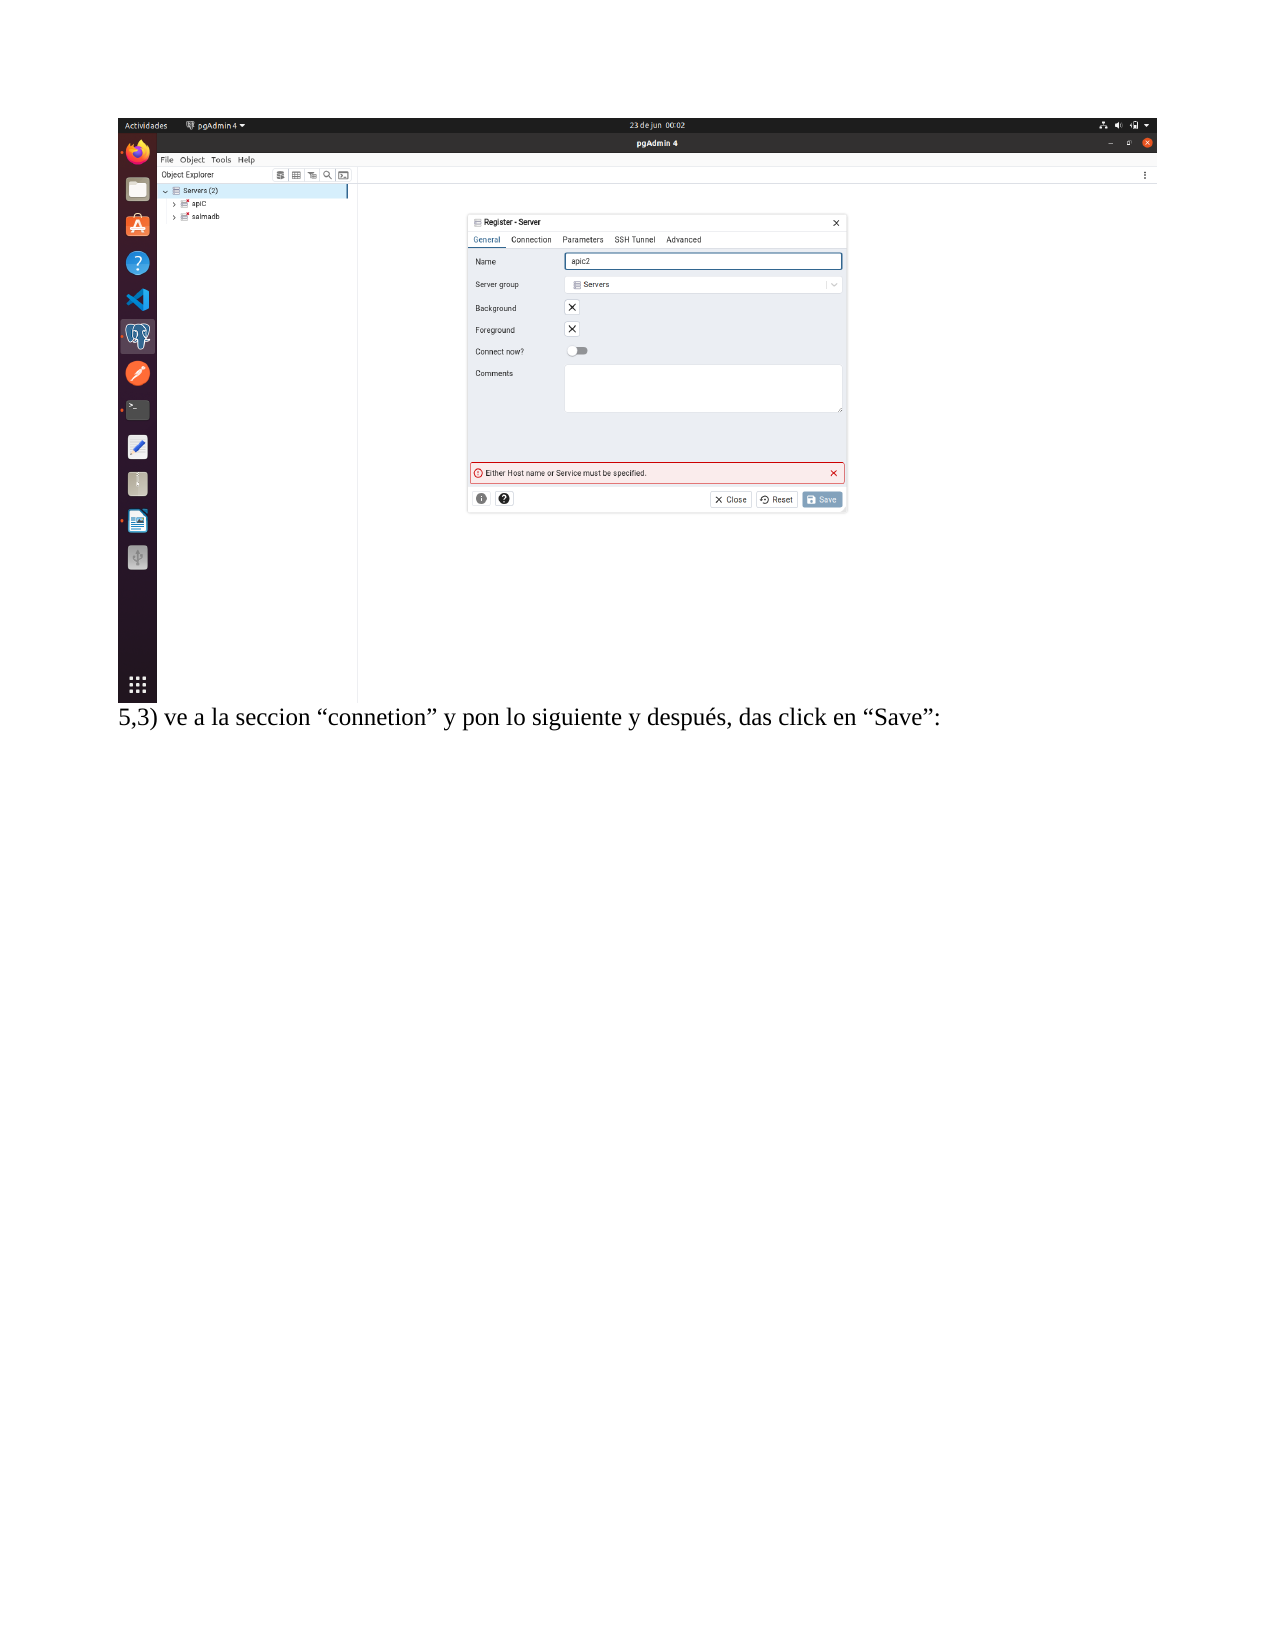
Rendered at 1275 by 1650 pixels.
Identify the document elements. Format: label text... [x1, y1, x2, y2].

text 5,3) ve a la seccion “connetion” y pon lo siguiente y después, das click en “Save”: [118, 703, 1157, 731]
picture [118, 118, 1157, 703]
